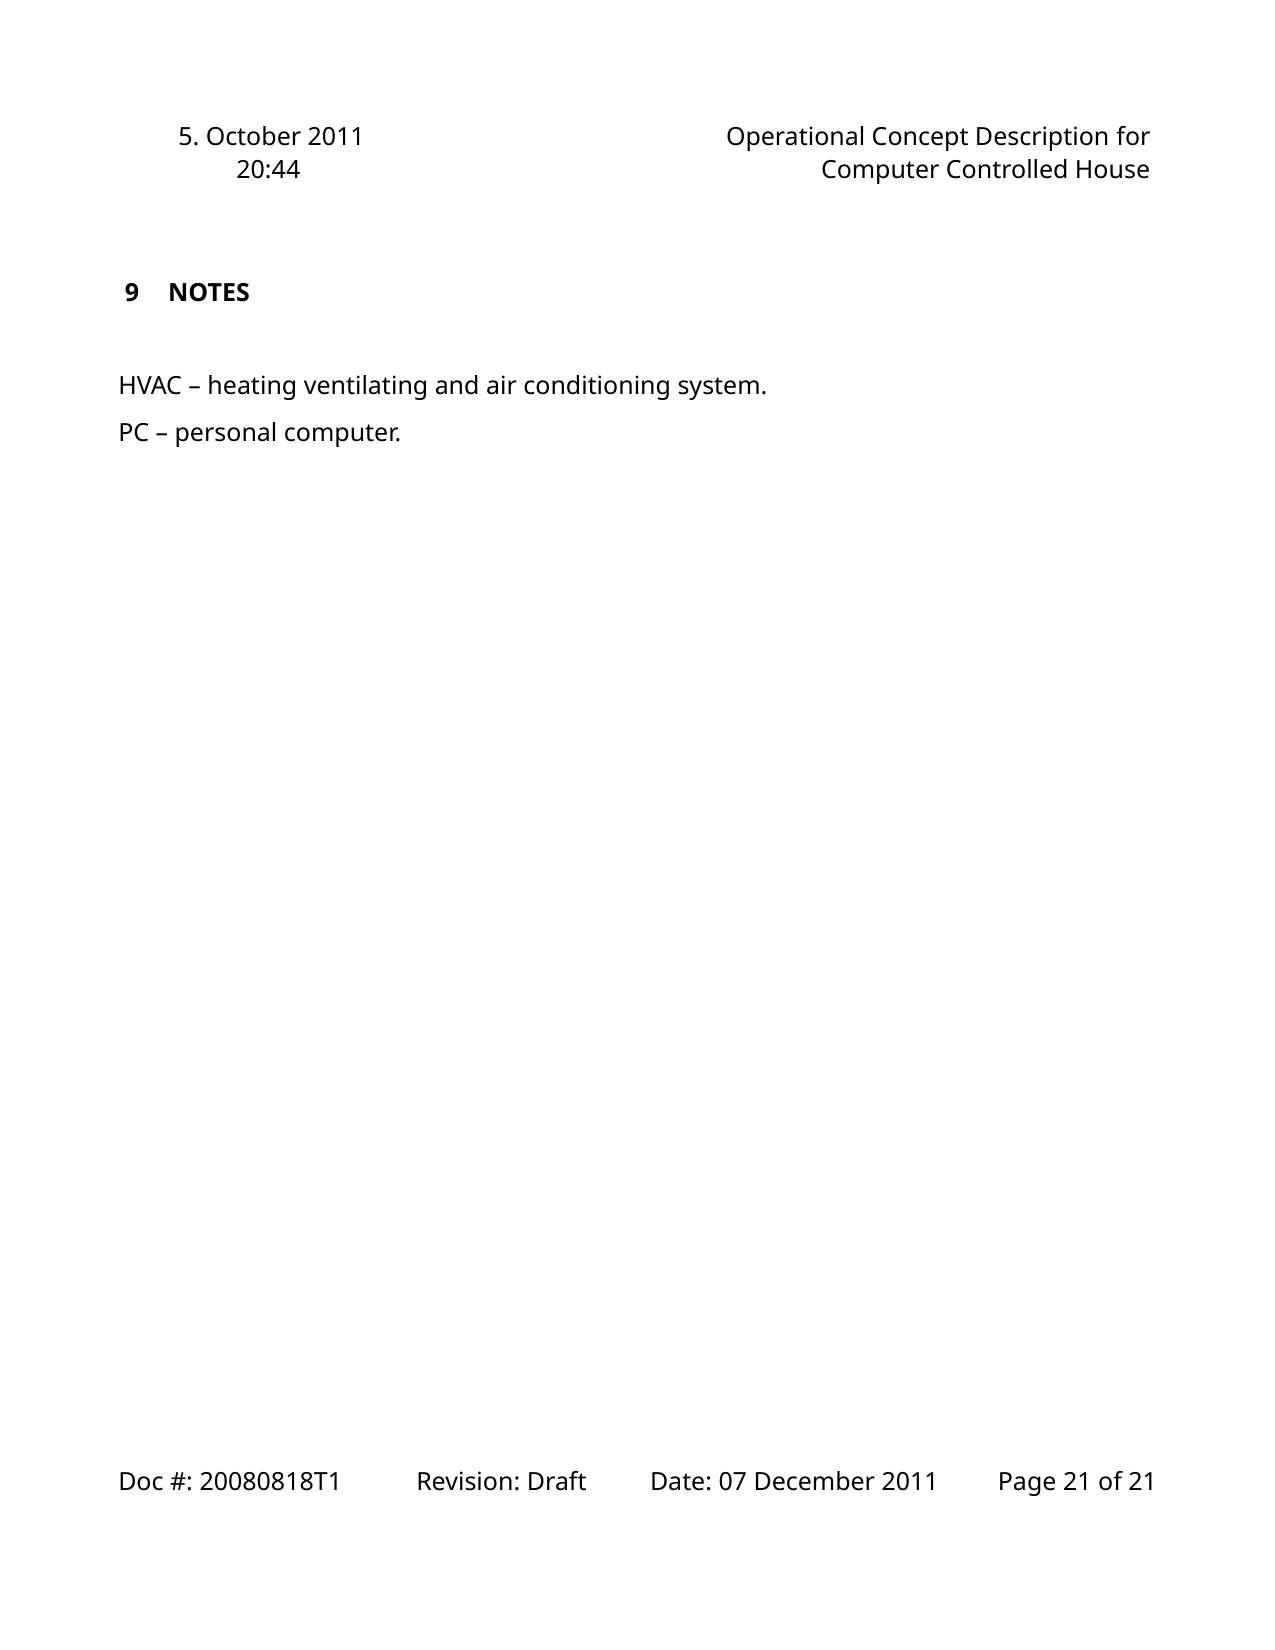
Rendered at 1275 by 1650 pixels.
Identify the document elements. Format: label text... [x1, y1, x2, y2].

text PC – personal computer. [118, 414, 1157, 448]
subtitle Notes [118, 275, 1157, 309]
text HVAC – heating ventilating and air conditioning system. [118, 368, 1157, 402]
